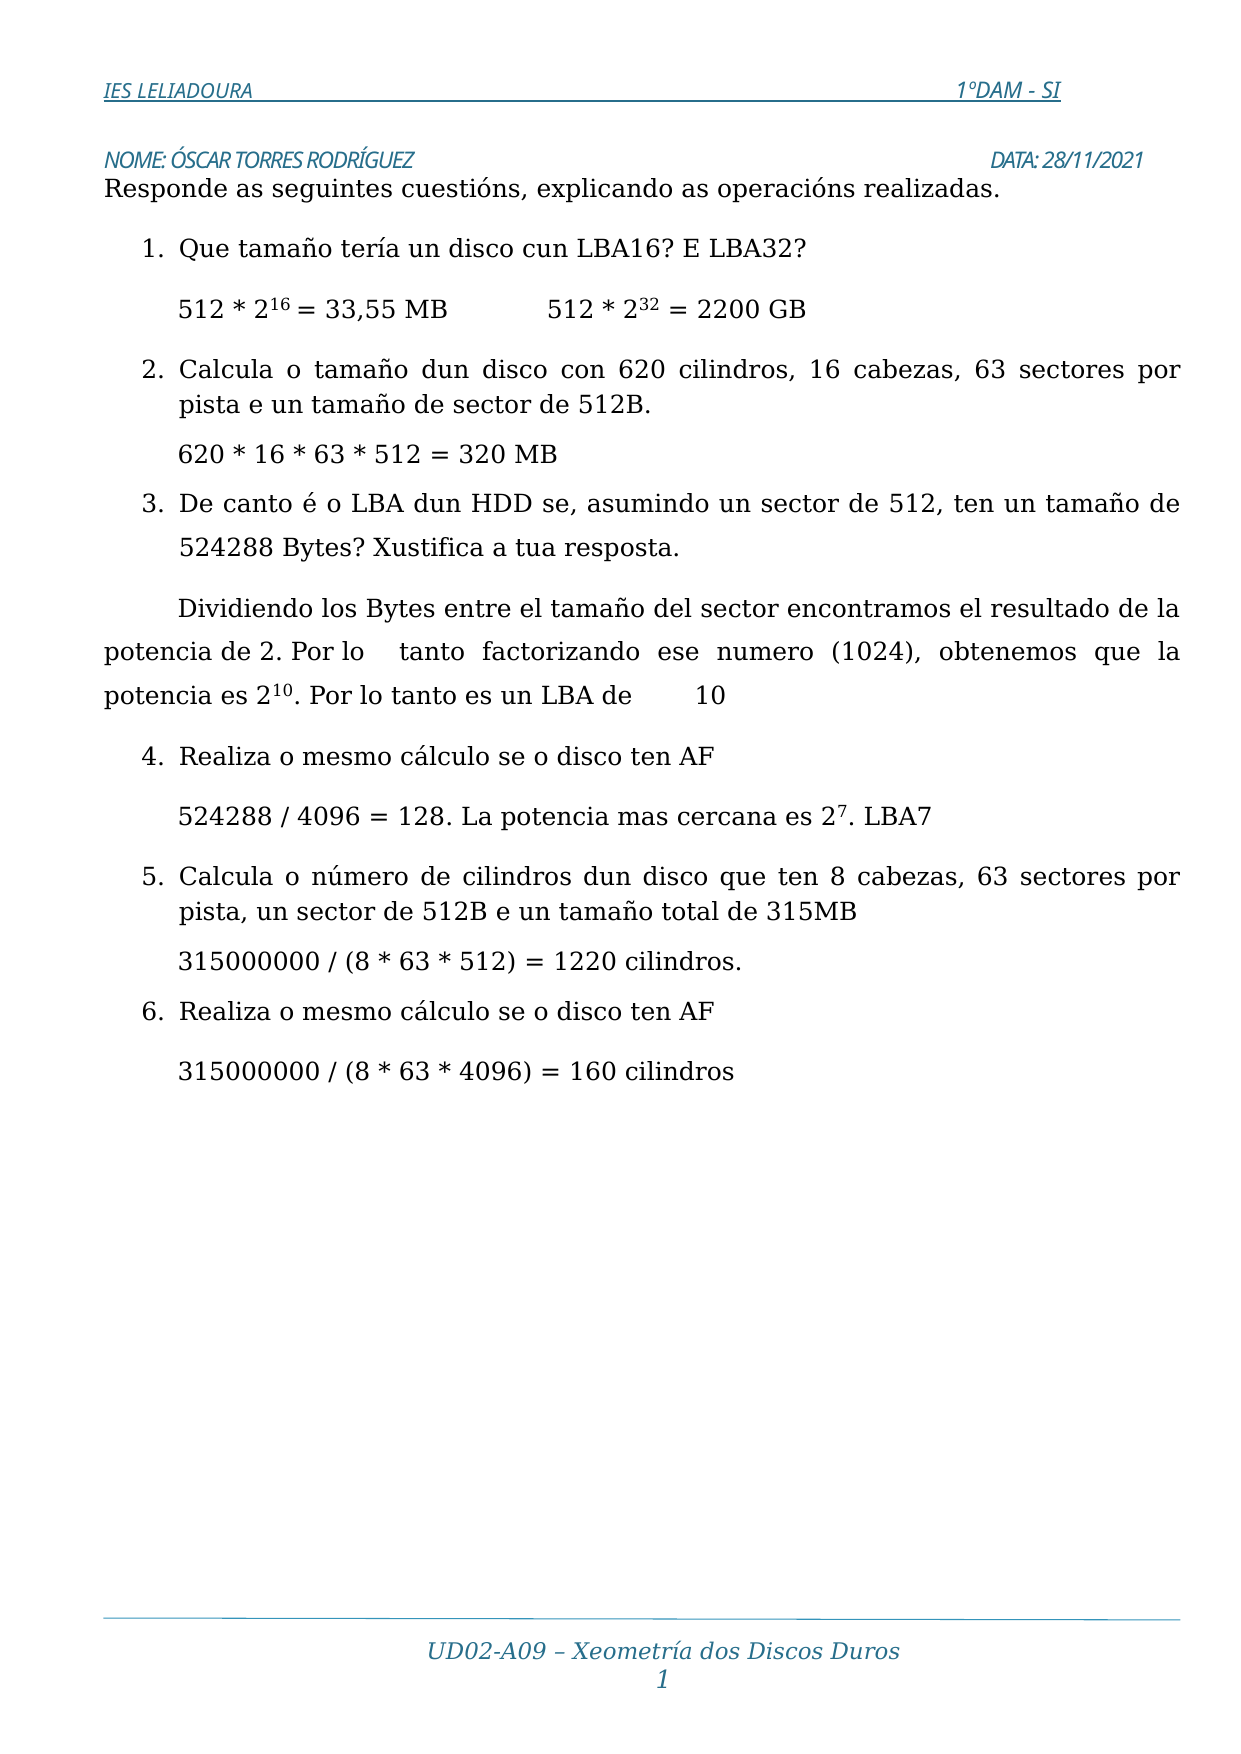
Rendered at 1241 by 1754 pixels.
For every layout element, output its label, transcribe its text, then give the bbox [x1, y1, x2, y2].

text 512 * 216 = 33,55 MB 512 * 232 = 2200 GB [103, 295, 1181, 324]
subtitle NOME: Óscar Torres Rodríguez DATA: 28/11/2021 [103, 148, 1181, 174]
list Realiza o mesmo cálculo se o disco ten AF [141, 997, 1181, 1026]
text Dividiendo los Bytes entre el tamaño del sector encontramos el resultado de la potencia de 2. Por lo tanto factorizando ese numero (1024), obtenemos que la potencia es 210. Por lo tanto es un LBA de 10 [103, 594, 1181, 710]
list Calcula o tamaño dun disco con 620 cilindros, 16 cabezas, 63 sectores por pista e un tamaño de sector de 512B. [141, 355, 1181, 419]
text 315000000 / (8 * 63 * 4096) = 160 cilindros [103, 1057, 1181, 1086]
text 524288 / 4096 = 128. La potencia mas cercana es 27. LBA7 [103, 802, 1181, 831]
text 620 * 16 * 63 * 512 = 320 MB [103, 440, 1181, 469]
list Realiza o mesmo cálculo se o disco ten AF [141, 742, 1181, 771]
text Responde as seguintes cuestións, explicando as operacións realizadas. [103, 174, 1181, 203]
list Calcula o número de cilindros dun disco que ten 8 cabezas, 63 sectores por pista, un sector de 512B e un tamaño total de 315MB [141, 862, 1181, 927]
list De canto é o LBA dun HDD se, asumindo un sector de 512, ten un tamaño de 524288 Bytes? Xustifica a tua resposta. [141, 489, 1181, 562]
text 315000000 / (8 * 63 * 512) = 1220 cilindros. [103, 947, 1181, 976]
list Que tamaño tería un disco cun LBA16? E LBA32? [141, 234, 1181, 264]
